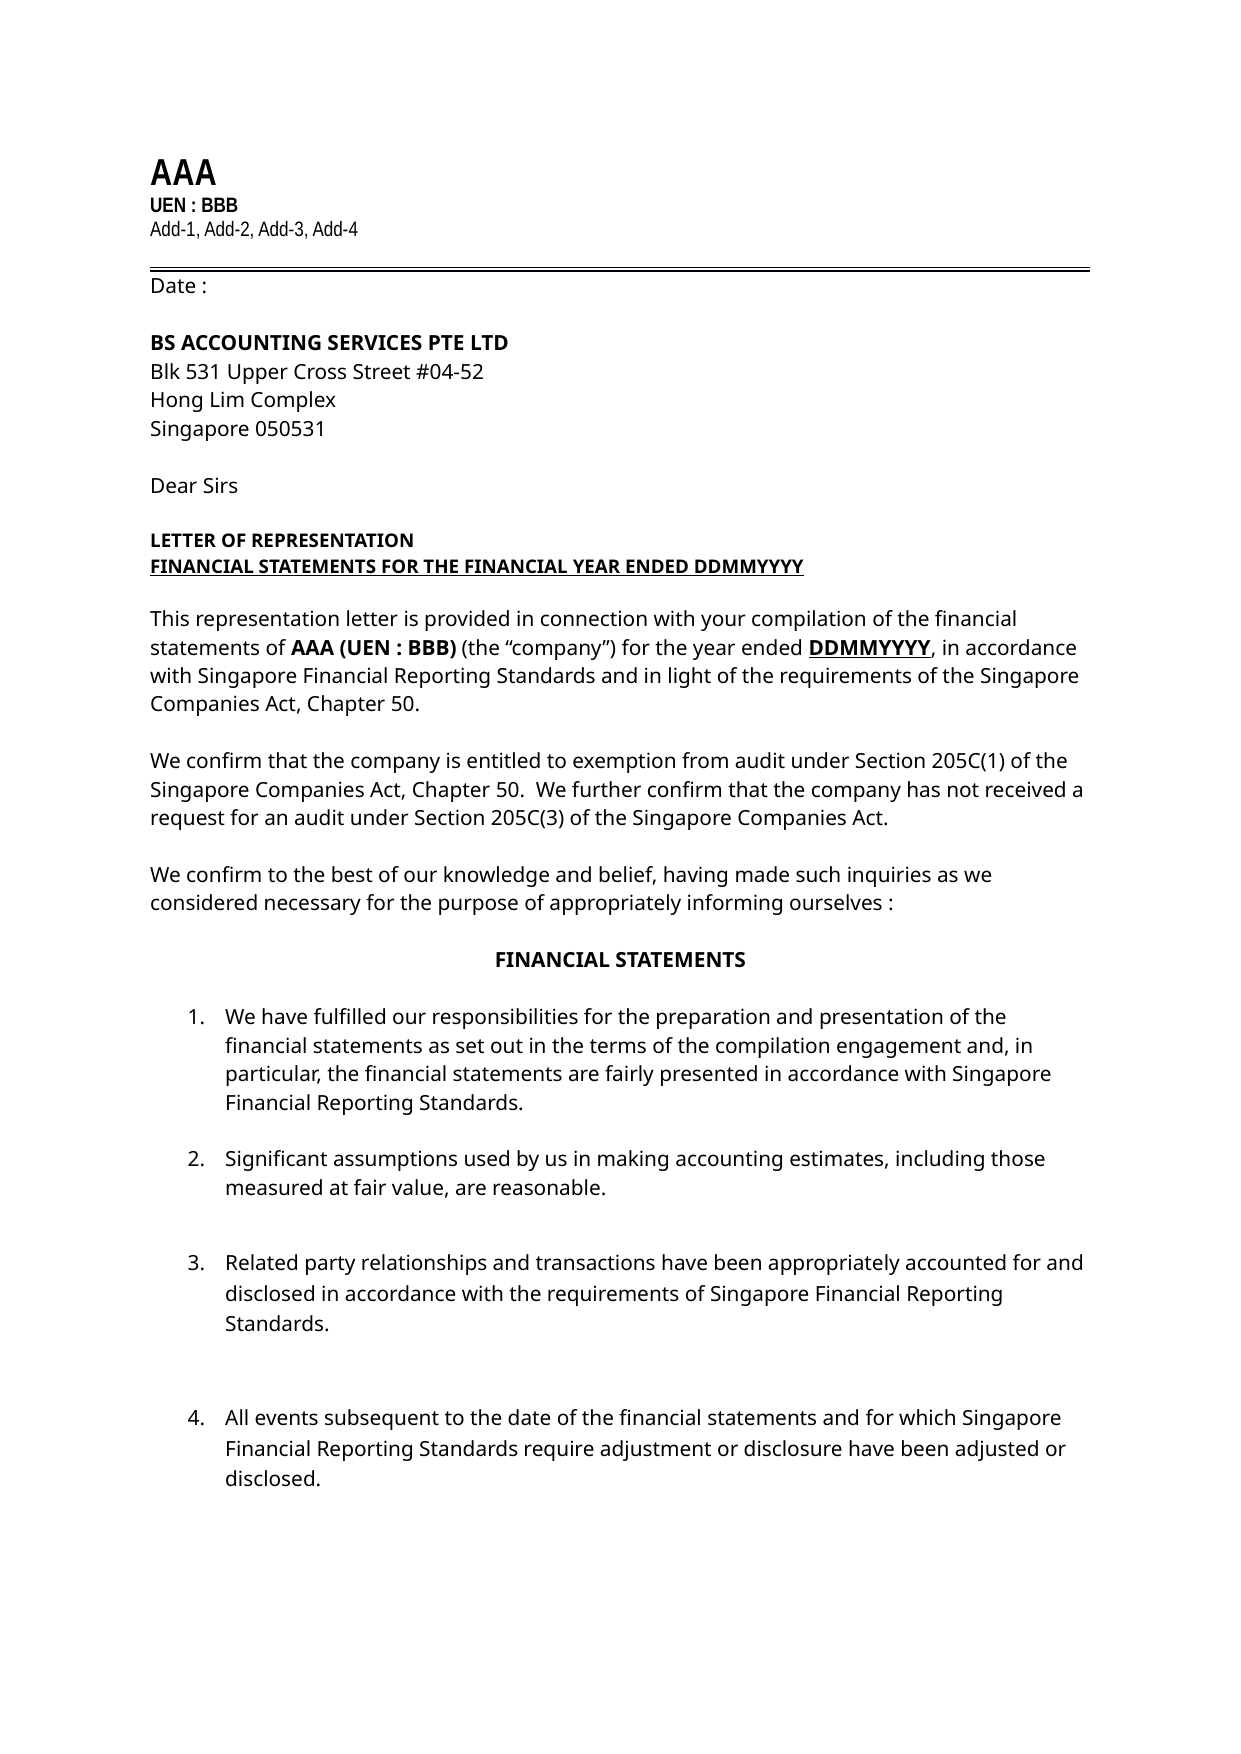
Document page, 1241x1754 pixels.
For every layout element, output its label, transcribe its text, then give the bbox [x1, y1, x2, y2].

text FINANCIAL STATEMENTS FOR THE FINANCIAL YEAR ENDED DDMMYYYY [150, 553, 1090, 579]
text We confirm that the company is entitled to exemption from audit under Section 205C(1) of the Singapore Companies Act, Chapter 50. We further confirm that the company has not received a request for an audit under Section 205C(3) of the Singapore Companies Act. [150, 746, 1090, 832]
text This representation letter is provided in connection with your compilation of the financial statements of AAA (UEN : BBB) (the “company”) for the year ended DDMMYYYY, in accordance with Singapore Financial Reporting Standards and in light of the requirements of the Singapore Companies Act, Chapter 50. [150, 604, 1090, 718]
text Date : [150, 272, 1090, 300]
text UEN : BBB [150, 193, 1090, 217]
list All events subsequent to the date of the financial statements and for which Singapore Financial Reporting Standards require adjustment or disclosure have been adjusted or disclosed. [187, 1403, 1090, 1493]
list Significant assumptions used by us in making accounting estimates, including those measured at fair value, are reasonable. [187, 1144, 1090, 1201]
text Dear Sirs [150, 471, 1090, 499]
text AAA [150, 150, 1090, 193]
text Blk 531 Upper Cross Street #04-52 [150, 357, 1090, 385]
text FINANCIAL STATEMENTS [150, 945, 1090, 974]
text LETTER OF REPRESENTATION [150, 528, 1090, 553]
text Add-1, Add-2, Add-3, Add-4 [150, 217, 1090, 241]
text Hong Lim Complex [150, 385, 1090, 414]
list Related party relationships and transactions have been appropriately accounted for and disclosed in accordance with the requirements of Singapore Financial Reporting Standards. [187, 1248, 1090, 1338]
list We have fulfilled our responsibilities for the preparation and presentation of the financial statements as set out in the terms of the compilation engagement and, in particular, the financial statements are fairly presented in accordance with Singapore Financial Reporting Standards. [187, 1002, 1090, 1116]
text BS ACCOUNTING SERVICES PTE LTD [150, 328, 1090, 357]
text We confirm to the best of our knowledge and belief, having made such inquiries as we considered necessary for the purpose of appropriately informing ourselves : [150, 860, 1090, 917]
text Singapore 050531 [150, 414, 1090, 442]
